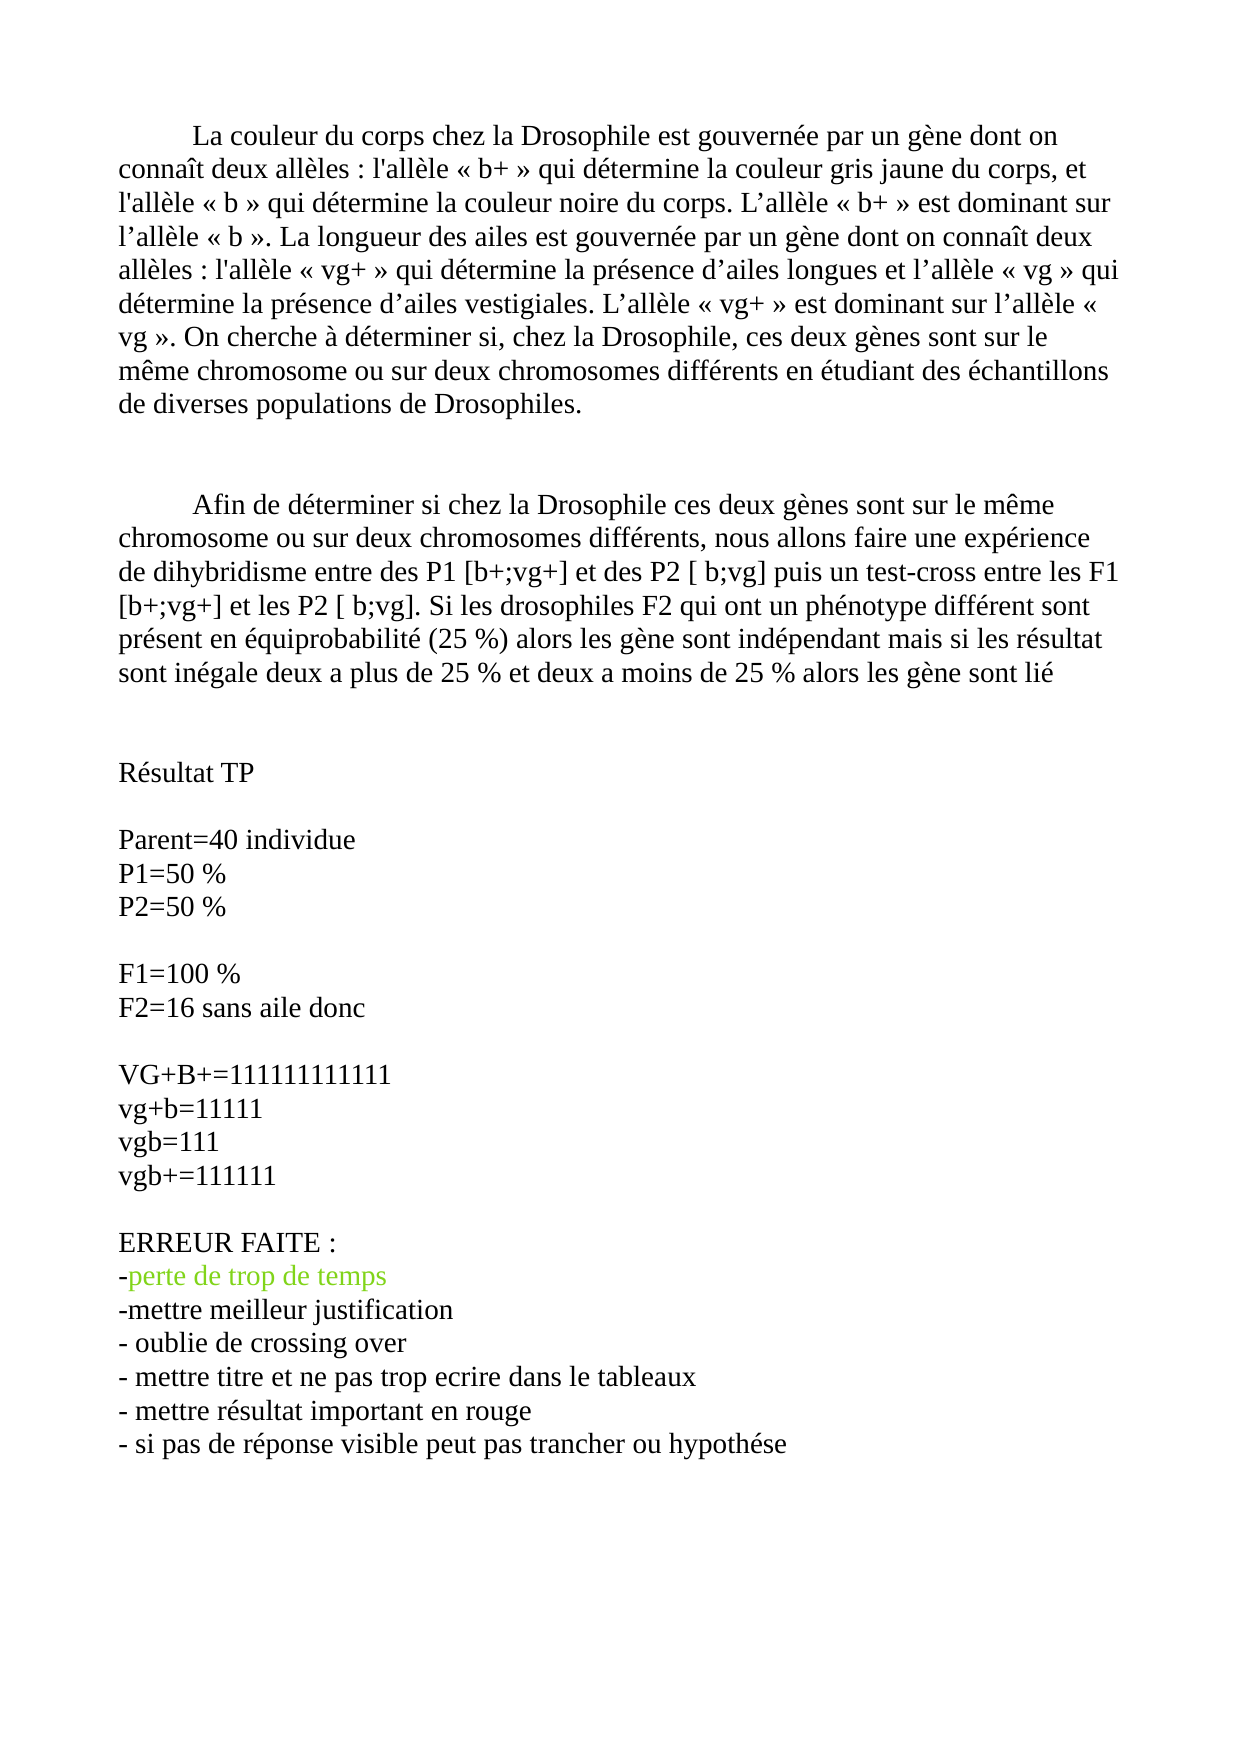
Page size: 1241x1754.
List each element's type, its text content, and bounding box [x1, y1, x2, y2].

text Afin de déterminer si chez la Drosophile ces deux gènes sont sur le même chromosome ou sur deux chromosomes différents, nous allons faire une expérience de dihybridisme entre des P1 [b+;vg+] et des P2 [ b;vg] puis un test-cross entre les F1 [b+;vg+] et les P2 [ b;vg]. Si les drosophiles F2 qui ont un phénotype différent sont présent en équiprobabilité (25 %) alors les gène sont indépendant mais si les résultat sont inégale deux a plus de 25 % et deux a moins de 25 % alors les gène sont lié [118, 487, 1122, 688]
text vg+b=11111 [118, 1091, 1122, 1124]
text Parent=40 individue [118, 822, 1122, 856]
text F2=16 sans aile donc [118, 990, 1122, 1024]
text -mettre meilleur justification [118, 1292, 1122, 1326]
text vgb=111 [118, 1124, 1122, 1158]
text VG+B+=111111111111 [118, 1057, 1122, 1091]
text - oublie de crossing over [118, 1326, 1122, 1359]
text P2=50 % [118, 889, 1122, 923]
text - si pas de réponse visible peut pas trancher ou hypothése [118, 1426, 1122, 1460]
text F1=100 % [118, 957, 1122, 990]
text ERREUR FAITE : [118, 1225, 1122, 1258]
text -perte de trop de temps [118, 1258, 1122, 1292]
text Résultat TP [118, 755, 1122, 789]
text - mettre résultat important en rouge [118, 1393, 1122, 1426]
text - mettre titre et ne pas trop ecrire dans le tableaux [118, 1359, 1122, 1393]
text vgb+=111111 [118, 1158, 1122, 1191]
text La couleur du corps chez la Drosophile est gouvernée par un gène dont on connaît deux allèles : l'allèle « b+ » qui détermine la couleur gris jaune du corps, et l'allèle « b » qui détermine la couleur noire du corps. L’allèle « b+ » est dominant sur l’allèle « b ». La longueur des ailes est gouvernée par un gène dont on connaît deux allèles : l'allèle « vg+ » qui détermine la présence d’ailes longues et l’allèle « vg » qui détermine la présence d’ailes vestigiales. L’allèle « vg+ » est dominant sur l’allèle « vg ». On cherche à déterminer si, chez la Drosophile, ces deux gènes sont sur le même chromosome ou sur deux chromosomes différents en étudiant des échantillons de diverses populations de Drosophiles. [118, 118, 1122, 420]
text P1=50 % [118, 856, 1122, 889]
